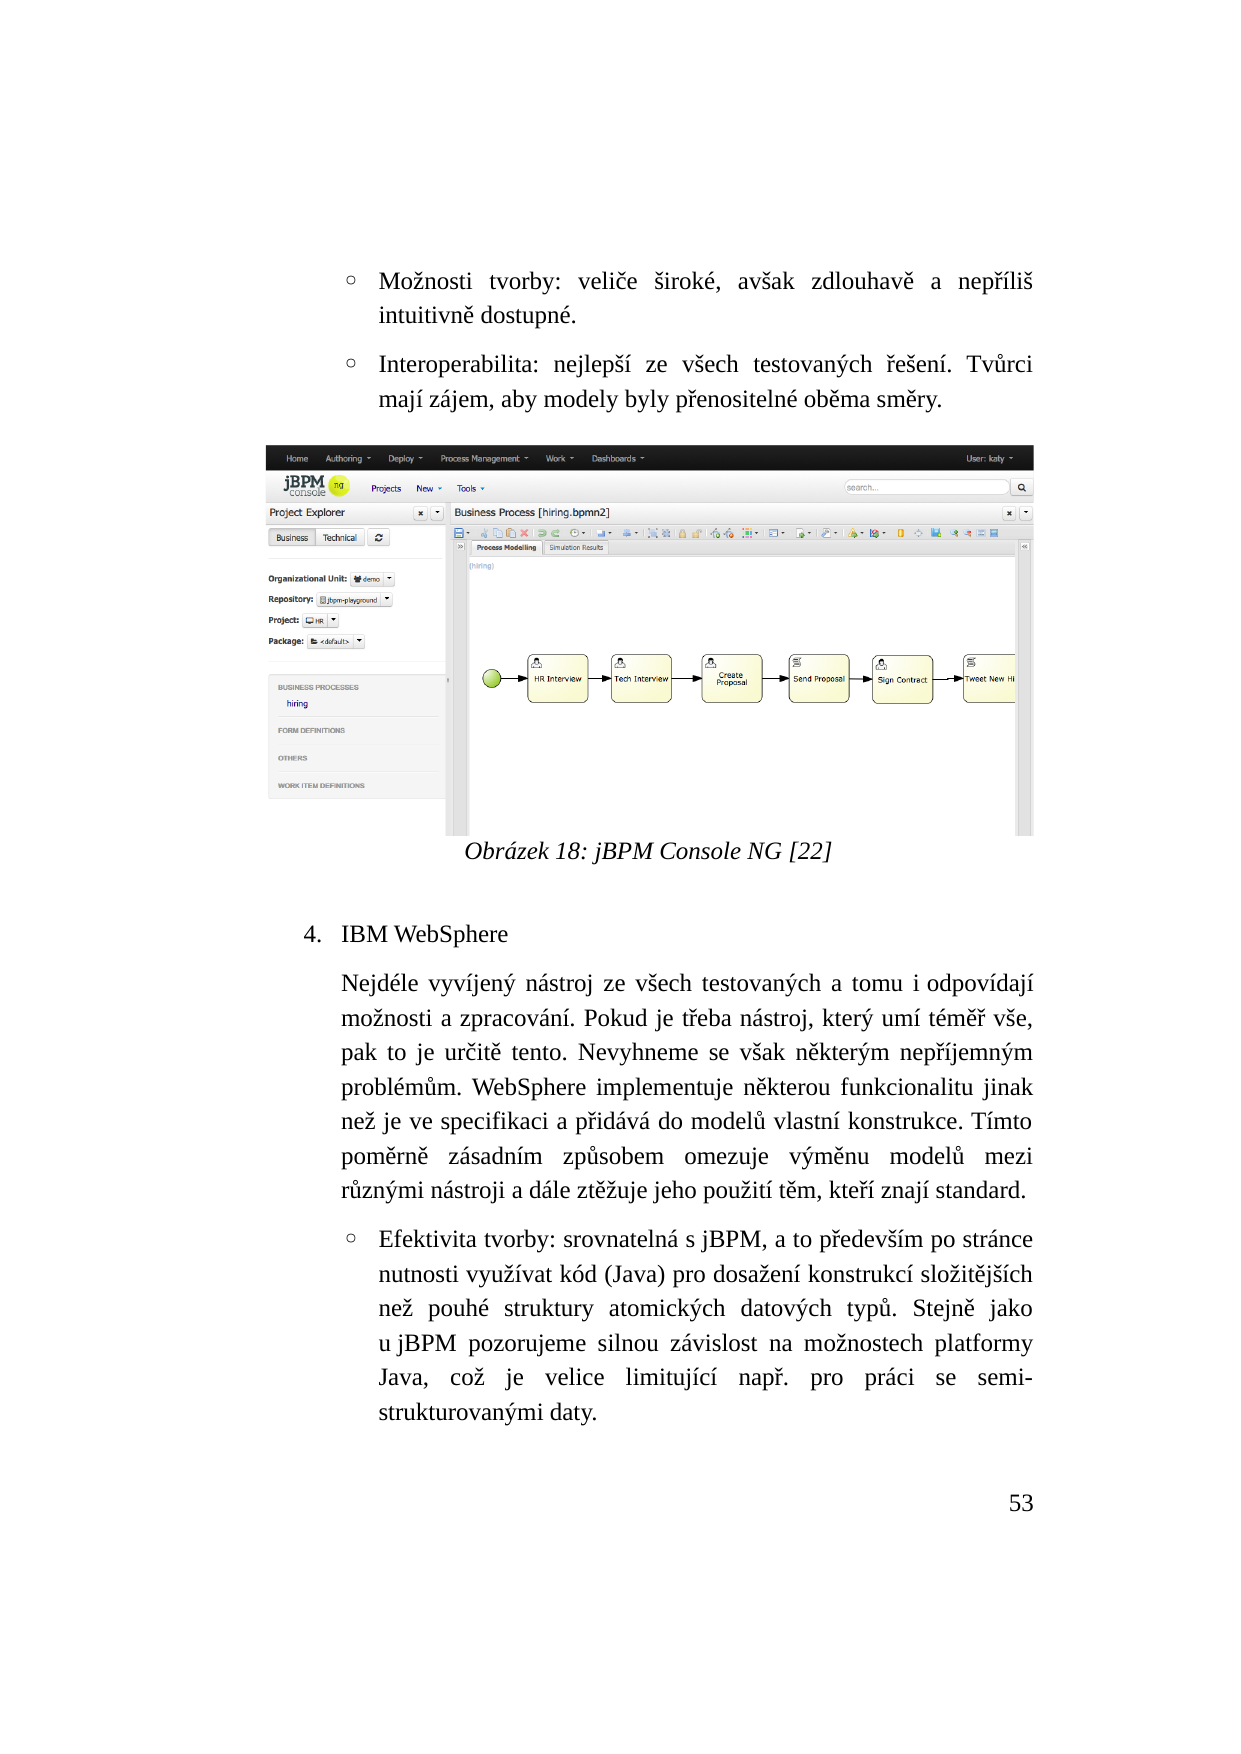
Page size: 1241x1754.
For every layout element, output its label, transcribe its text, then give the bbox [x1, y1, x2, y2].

list Interoperabilita: nejlepší ze všech testovaných řešení. Tvůrci mají zájem, aby modely byly přenositelné oběma směry. [341, 349, 1033, 412]
list Možnosti tvorby: veliče široké, avšak zdlouhavě a nepříliš intuitivně dostupné. [341, 266, 1033, 329]
text Obrázek 18: jBPM Console NG [22] [266, 836, 1033, 864]
list IBM WebSphere [303, 919, 1033, 948]
list Nejdéle vyvíjený nástroj ze všech testovaných a tomu i odpovídají možnosti a zpracování. Pokud je třeba nástroj, který umí téměř vše, pak to je určitě tento. Nevyhneme se však některým nepříjemným problémům. WebSphere implementuje některou funkcionalitu jinak než je ve specifikaci a přidává do modelů vlastní konstrukce. Tímto poměrně zásadním způsobem omezuje výměnu modelů mezi různými nástroji a dále ztěžuje jeho použití těm, kteří znají standard. [303, 968, 1033, 1204]
list Efektivita tvorby: srovnatelná s jBPM, a to především po stránce nutnosti využívat kód (Java) pro dosažení konstrukcí složitějších než pouhé struktury atomických datových typů. Stejně jako u jBPM pozorujeme silnou závislost na možnostech platformy Java, což je velice limitující např. pro práci se semi-strukturovanými daty. [341, 1224, 1033, 1426]
picture [265, 445, 1034, 836]
